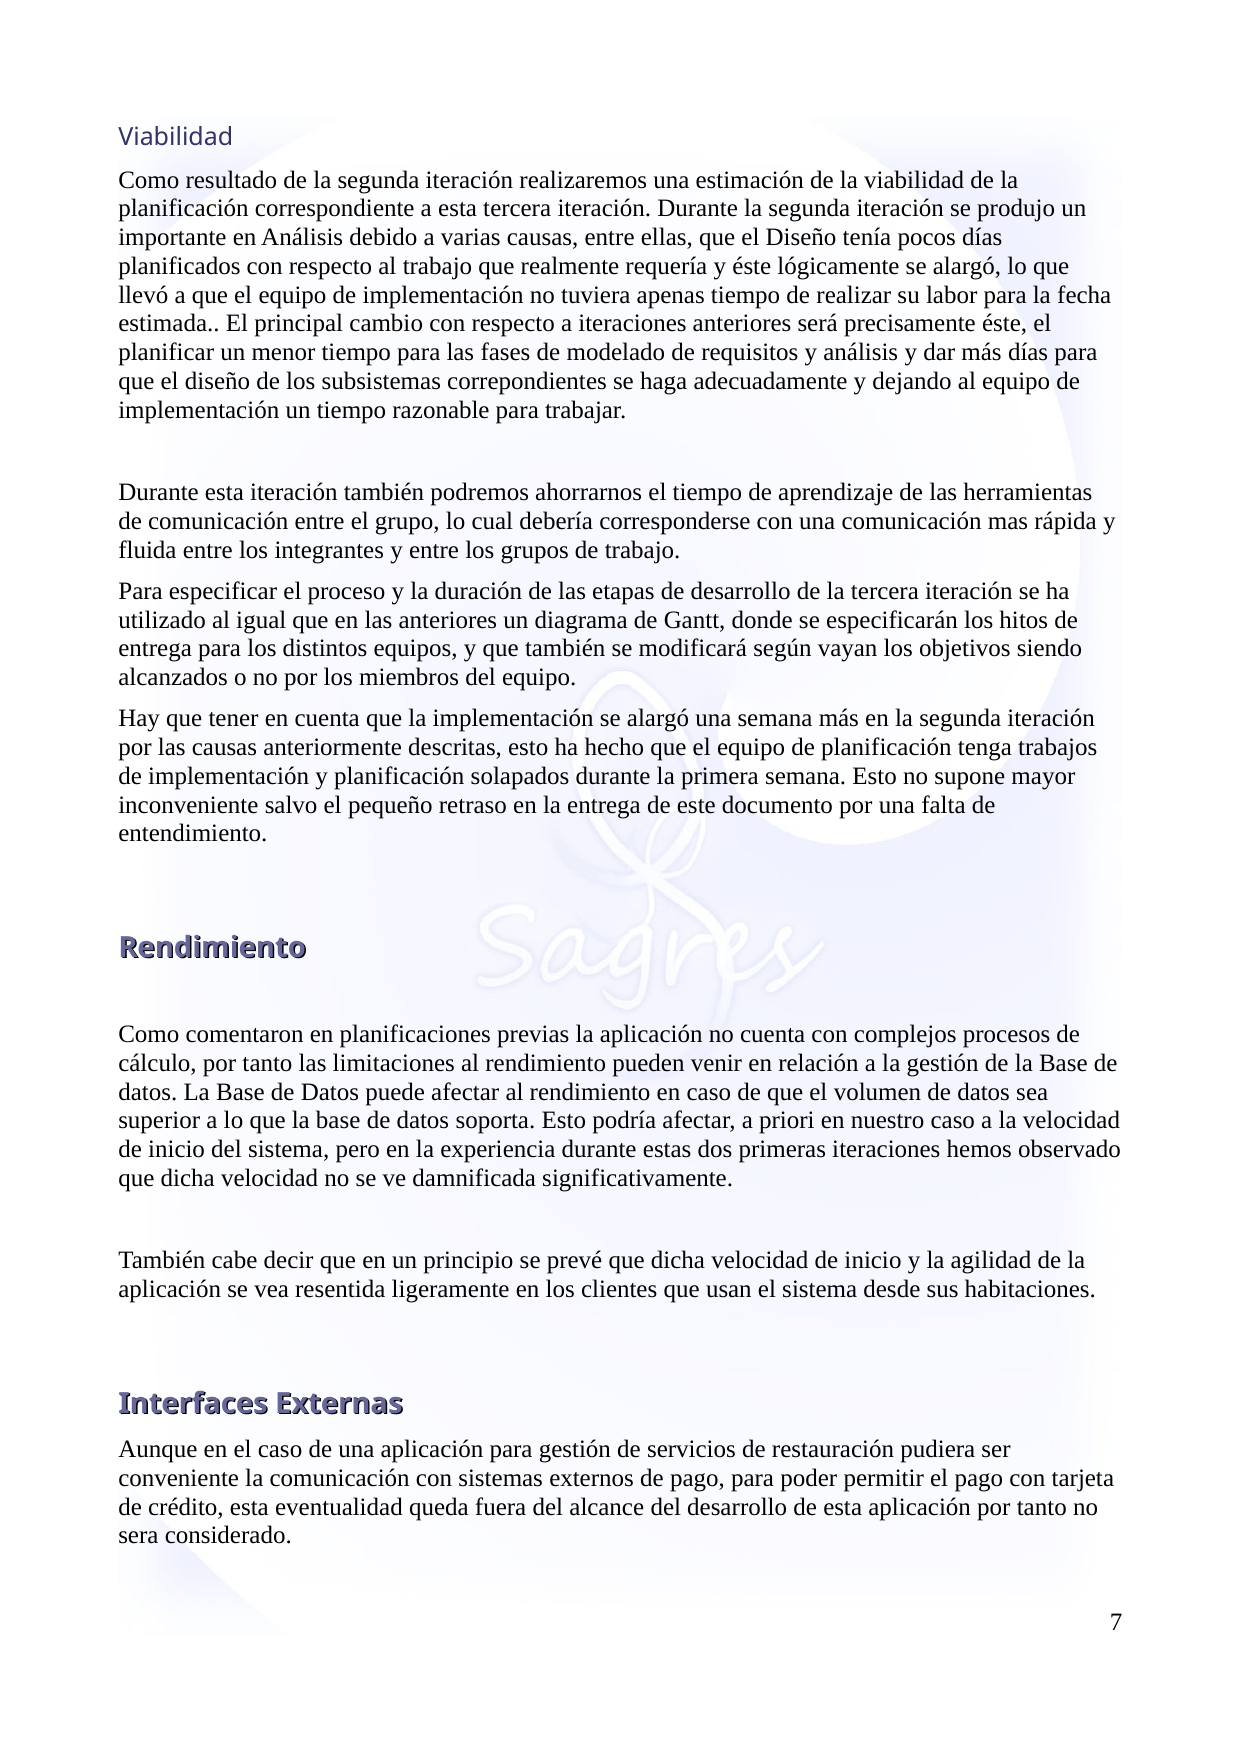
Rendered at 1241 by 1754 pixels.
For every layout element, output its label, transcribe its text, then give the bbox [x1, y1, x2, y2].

picture [118, 152, 1122, 165]
subtitle Rendimiento [118, 926, 1122, 966]
text También cabe decir que en un principio se prevé que dicha velocidad de inicio y la agilidad de la aplicación se vea resentida ligeramente en los clientes que usan el sistema desde sus habitaciones. [118, 1246, 1122, 1303]
picture [118, 1549, 1122, 1636]
picture [118, 1422, 1122, 1434]
picture [118, 423, 1122, 477]
text Para especificar el proceso y la duración de las etapas de desarrollo de la tercera iteración se ha utilizado al igual que en las anteriores un diagrama de Gantt, donde se especificarán los hitos de entrega para los distintos equipos, y que también se modificará según vayan los objetivos siendo alcanzados o no por los miembros del equipo. [118, 576, 1122, 691]
picture [118, 563, 1122, 576]
text Aunque en el caso de una aplicación para gestión de servicios de restauración pudiera ser conveniente la comunicación con sistemas externos de pago, para poder permitir el pago con tarjeta de crédito, esta eventualidad queda fuera del alcance del desarrollo de esta aplicación por tanto no sera considerado. [118, 1434, 1122, 1549]
subtitle Viabilidad [118, 118, 1122, 152]
picture [118, 1303, 1122, 1382]
text Como comentaron en planificaciones previas la aplicación no cuenta con complejos procesos de cálculo, por tanto las limitaciones al rendimiento pueden venir en relación a la gestión de la Base de datos. La Base de Datos puede afectar al rendimiento en caso de que el volumen de datos sea superior a lo que la base de datos soporta. Esto podría afectar, a priori en nuestro caso a la velocidad de inicio del sistema, pero en la experiencia durante estas dos primeras iteraciones hemos observado que dicha velocidad no se ve damnificada significativamente. [118, 1019, 1122, 1192]
picture [118, 691, 1122, 703]
subtitle Interfaces Externas [118, 1382, 1122, 1422]
text Durante esta iteración también podremos ahorrarnos el tiempo de aprendizaje de las herramientas de comunicación entre el grupo, lo cual debería corresponderse con una comunicación mas rápida y fluida entre los integrantes y entre los grupos de trabajo. [118, 477, 1122, 563]
picture [118, 1192, 1122, 1246]
text Hay que tener en cuenta que la implementación se alargó una semana más en la segunda iteración por las causas anteriormente descritas, esto ha hecho que el equipo de planificación tenga trabajos de implementación y planificación solapados durante la primera semana. Esto no supone mayor inconveniente salvo el pequeño retraso en la entrega de este documento por una falta de entendimiento. [118, 703, 1122, 847]
picture [118, 847, 1122, 926]
text Como resultado de la segunda iteración realizaremos una estimación de la viabilidad de la planificación correspondiente a esta tercera iteración. Durante la segunda iteración se produjo un importante en Análisis debido a varias causas, entre ellas, que el Diseño tenía pocos días planificados con respecto al trabajo que realmente requería y éste lógicamente se alargó, lo que llevó a que el equipo de implementación no tuviera apenas tiempo de realizar su labor para la fecha estimada.. El principal cambio con respecto a iteraciones anteriores será precisamente éste, el planificar un menor tiempo para las fases de modelado de requisitos y análisis y dar más días para que el diseño de los subsistemas correpondientes se haga adecuadamente y dejando al equipo de implementación un tiempo razonable para trabajar. [118, 165, 1122, 423]
picture [118, 966, 1122, 1019]
